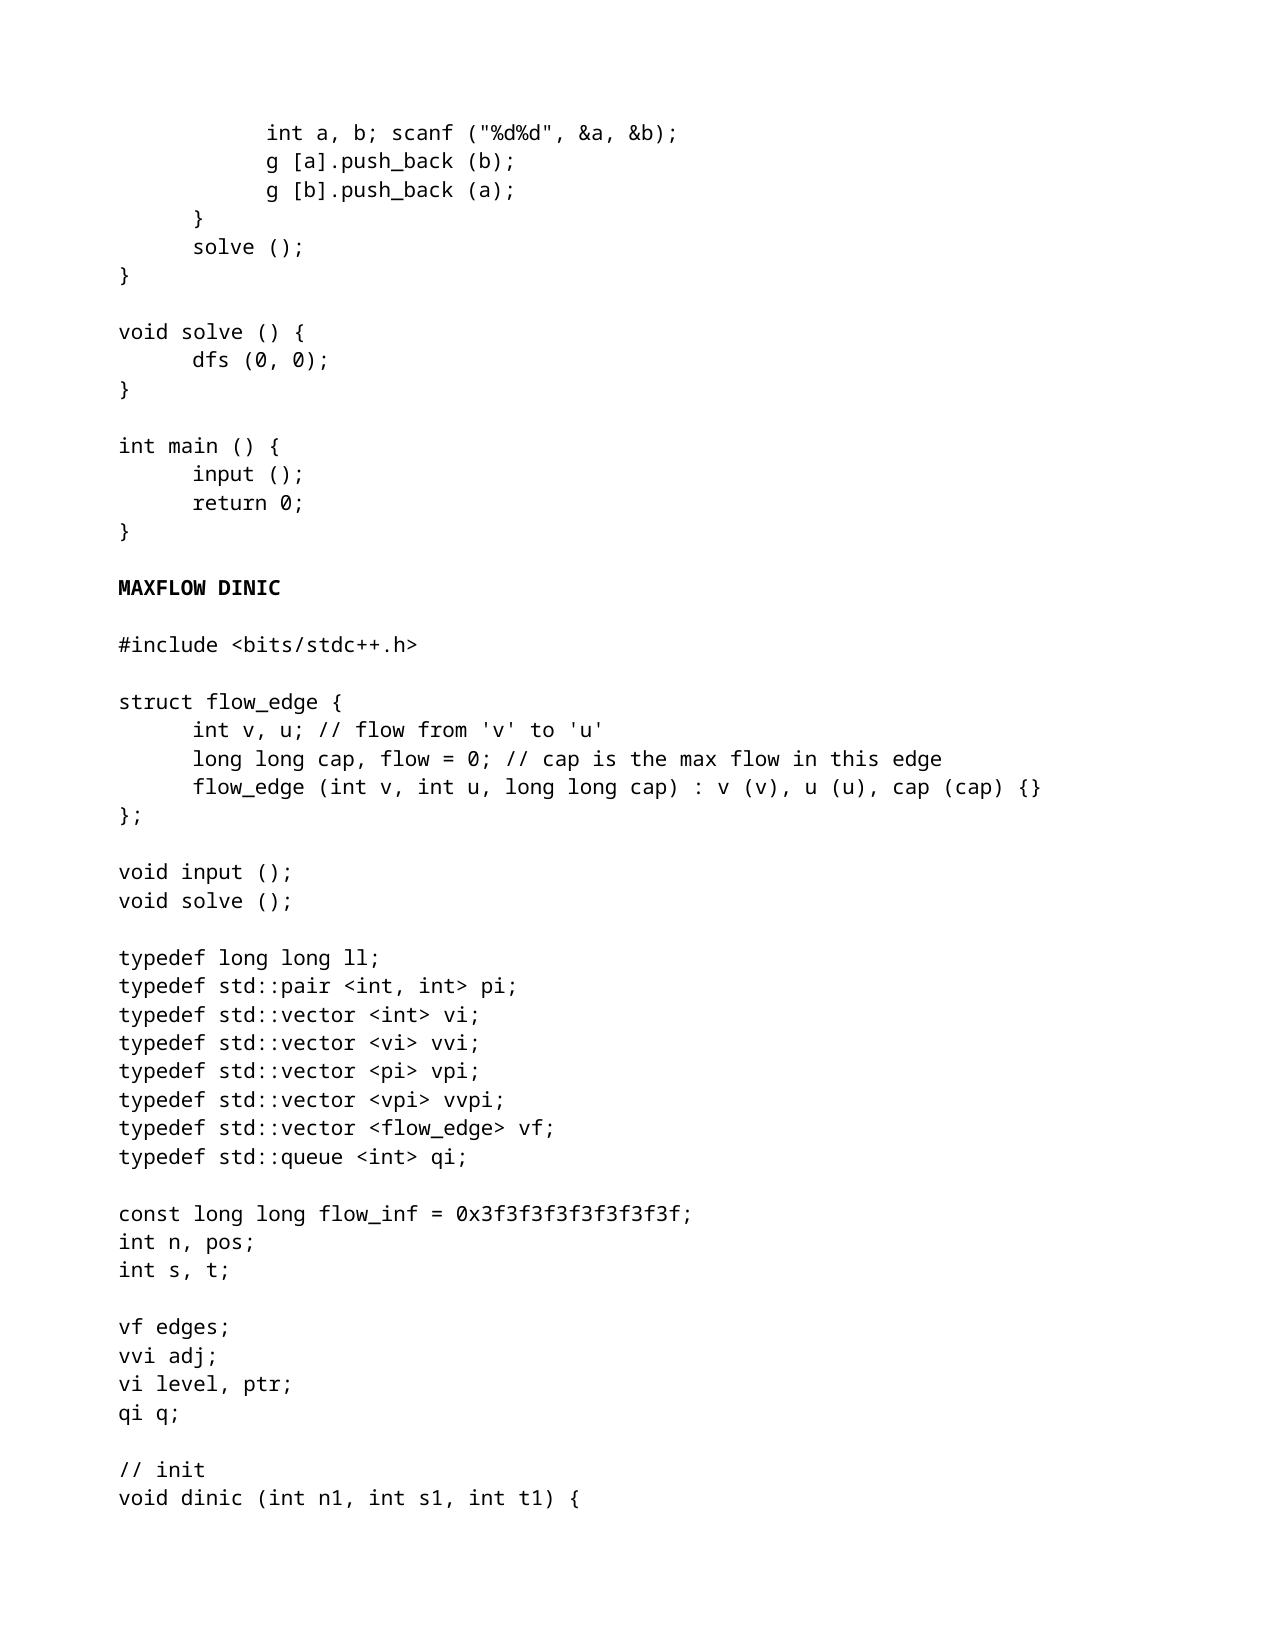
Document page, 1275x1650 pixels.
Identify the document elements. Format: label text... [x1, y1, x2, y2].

text vi level, ptr; [118, 1369, 1157, 1398]
text typedef std::vector <vi> vvi; [118, 1028, 1157, 1057]
text int main () { [118, 431, 1157, 459]
text dfs (0, 0); [118, 346, 1157, 374]
text void solve () { [118, 317, 1157, 346]
text qi q; [118, 1398, 1157, 1426]
text void solve (); [118, 886, 1157, 914]
text int a, b; scanf ("%d%d", &a, &b); [118, 118, 1157, 147]
text void input (); [118, 857, 1157, 886]
text typedef std::vector <flow_edge> vf; [118, 1113, 1157, 1142]
text typedef std::vector <int> vi; [118, 1000, 1157, 1028]
text vf edges; [118, 1312, 1157, 1341]
text } [118, 203, 1157, 232]
text return 0; [118, 488, 1157, 516]
text int s, t; [118, 1256, 1157, 1284]
text long long cap, flow = 0; // cap is the max flow in this edge [118, 744, 1157, 772]
text typedef std::pair <int, int> pi; [118, 971, 1157, 1000]
text typedef long long ll; [118, 943, 1157, 971]
text solve (); [118, 232, 1157, 260]
text } [118, 516, 1157, 545]
text #include <bits/stdc++.h> [118, 630, 1157, 658]
text typedef std::vector <vpi> vvpi; [118, 1085, 1157, 1113]
text g [a].push_back (b); [118, 147, 1157, 175]
text typedef std::queue <int> qi; [118, 1142, 1157, 1170]
text vvi adj; [118, 1341, 1157, 1369]
text int v, u; // flow from 'v' to 'u' [118, 715, 1157, 744]
text g [b].push_back (a); [118, 175, 1157, 203]
text int n, pos; [118, 1227, 1157, 1256]
text const long long flow_inf = 0x3f3f3f3f3f3f3f3f; [118, 1199, 1157, 1227]
text void dinic (int n1, int s1, int t1) { [118, 1483, 1157, 1512]
text } [118, 260, 1157, 289]
text struct flow_edge { [118, 687, 1157, 715]
text // init [118, 1455, 1157, 1483]
text flow_edge (int v, int u, long long cap) : v (v), u (u), cap (cap) {} [118, 772, 1157, 801]
text } [118, 374, 1157, 402]
text input (); [118, 459, 1157, 488]
text typedef std::vector <pi> vpi; [118, 1057, 1157, 1085]
text }; [118, 801, 1157, 829]
text MAXFLOW DINIC [118, 573, 1157, 602]
